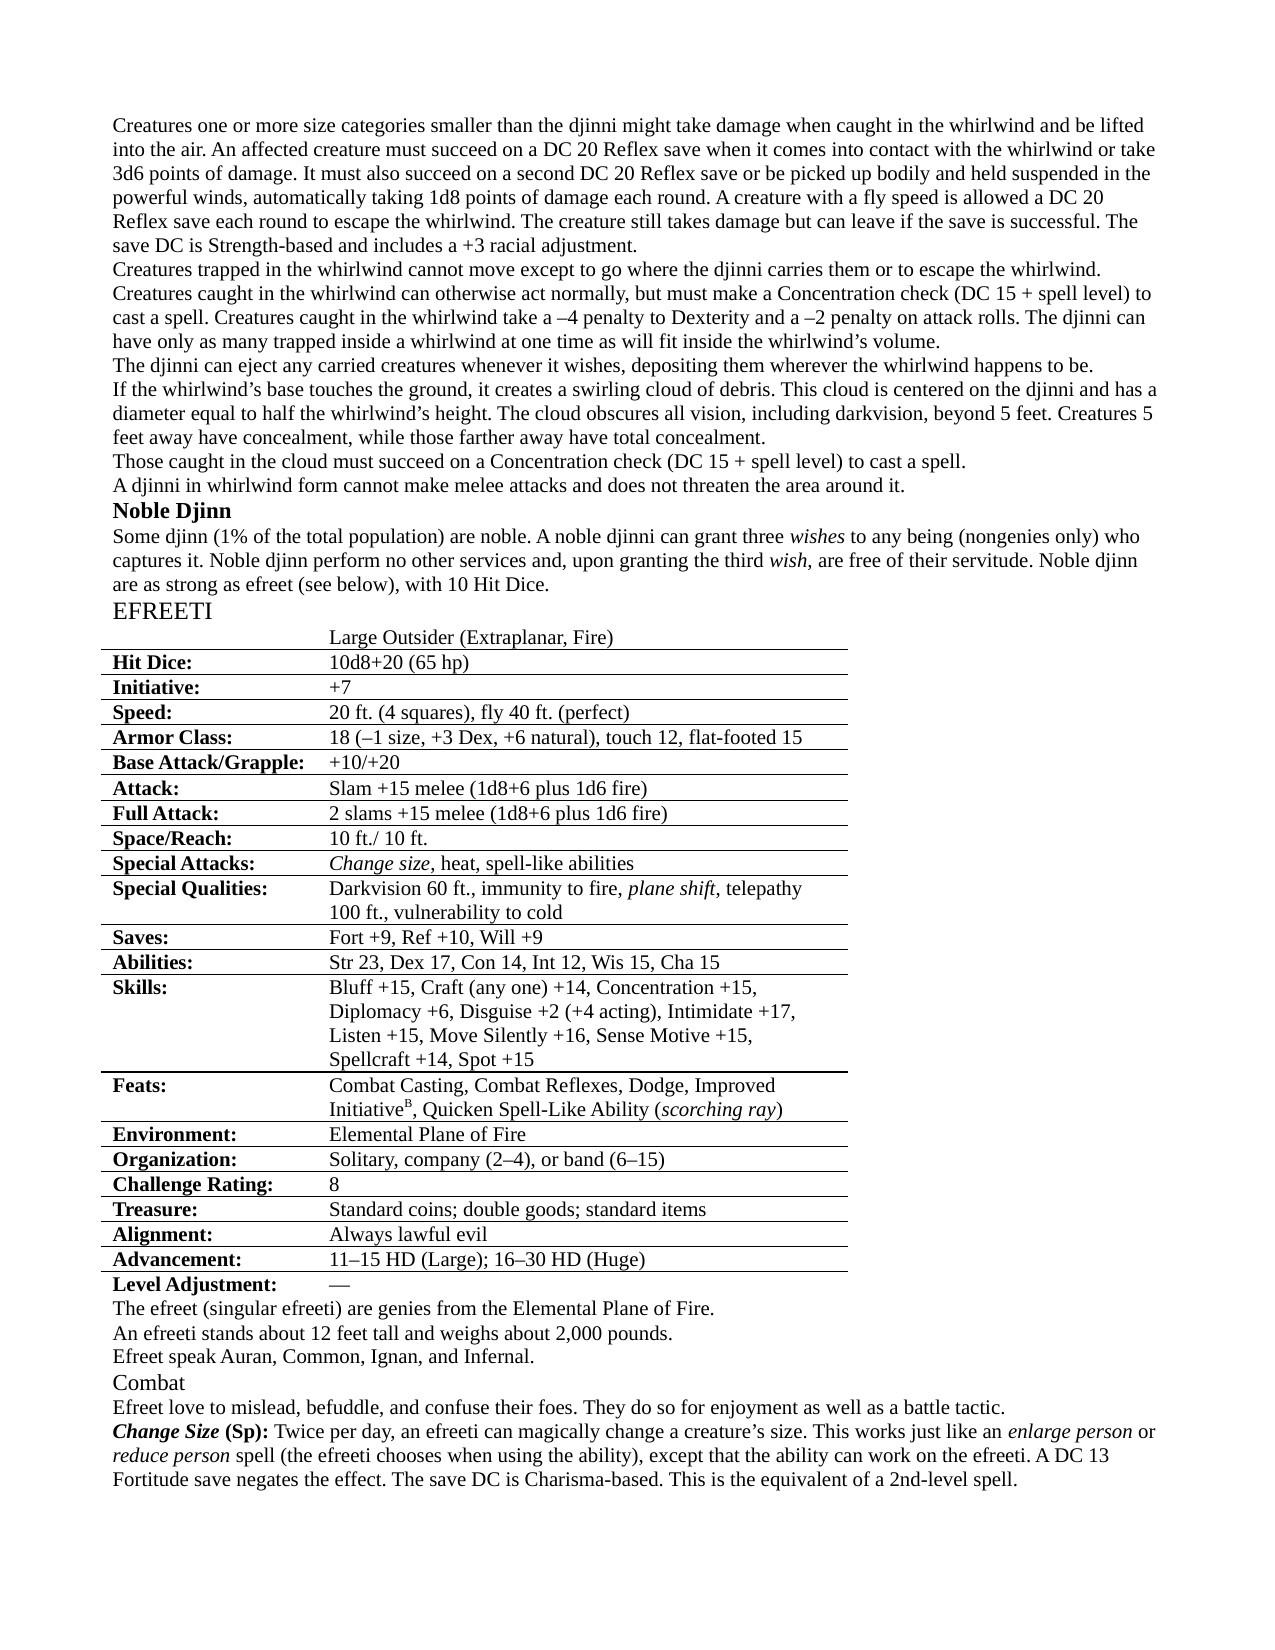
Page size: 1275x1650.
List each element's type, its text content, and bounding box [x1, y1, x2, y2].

table_cell Abilities: [101, 950, 318, 974]
table_cell Base Attack/Grapple: [101, 750, 318, 774]
table_cell Organization: [101, 1147, 318, 1171]
table_cell 8 [318, 1172, 848, 1196]
table_cell — [318, 1272, 848, 1296]
text Creatures one or more size categories smaller than the djinni might take damage when caught in the whirlwind and be lifted into the air. An affected creature must succeed on a DC 20 Reflex save when it comes into contact with the whirlwind or take 3d6 points of damage. It must also succeed on a second DC 20 Reflex save or be picked up bodily and held suspended in the powerful winds, automatically taking 1d8 points of damage each round. A creature with a fly speed is allowed a DC 20 Reflex save each round to escape the whirlwind. The creature still takes damage but can leave if the save is successful. The save DC is Strength-based and includes a +3 racial adjustment. [112, 112, 1162, 257]
table_header [101, 625, 318, 649]
table_cell Darkvision 60 ft., immunity to fire, plane shift, telepathy 100 ft., vulnerability to cold [318, 876, 848, 924]
table_cell Always lawful evil [318, 1222, 848, 1246]
table_cell Hit Dice: [101, 650, 318, 674]
table_cell Challenge Rating: [101, 1172, 318, 1196]
table_cell 18 (–1 size, +3 Dex, +6 natural), touch 12, flat-footed 15 [318, 725, 848, 749]
table_cell Speed: [101, 700, 318, 724]
text Efreet speak Auran, Common, Ignan, and Infernal. [112, 1344, 1162, 1368]
table_header Large Outsider (Extraplanar, Fire) [318, 625, 848, 649]
text Combat [112, 1368, 1162, 1395]
table_cell Elemental Plane of Fire [318, 1122, 848, 1146]
table_cell +10/+20 [318, 750, 848, 774]
text Change Size (Sp): Twice per day, an efreeti can magically change a creature’s size. This works just like an enlarge person or reduce person spell (the efreeti chooses when using the ability), except that the ability can work on the efreeti. A DC 13 Fortitude save negates the effect. The save DC is Charisma-based. This is the equivalent of a 2nd-level spell. [112, 1419, 1162, 1491]
text Some djinn (1% of the total population) are noble. A noble djinni can grant three wishes to any being (nongenies only) who captures it. Noble djinn perform no other services and, upon granting the third wish, are free of their servitude. Noble djinn are as strong as efreet (see below), with 10 Hit Dice. [112, 524, 1162, 596]
table_cell Feats: [101, 1073, 318, 1121]
table_cell Alignment: [101, 1222, 318, 1246]
text A djinni in whirlwind form cannot make melee attacks and does not threaten the area around it. [112, 473, 1162, 497]
table_cell Environment: [101, 1122, 318, 1146]
text Those caught in the cloud must succeed on a Concentration check (DC 15 + spell level) to cast a spell. [112, 449, 1162, 473]
table_cell Solitary, company (2–4), or band (6–15) [318, 1147, 848, 1171]
table_cell 2 slams +15 melee (1d8+6 plus 1d6 fire) [318, 801, 848, 824]
table_cell Initiative: [101, 675, 318, 699]
table_cell Treasure: [101, 1197, 318, 1221]
text Efreet love to mislead, befuddle, and confuse their foes. They do so for enjoyment as well as a battle tactic. [112, 1395, 1162, 1419]
table_cell 10 ft./ 10 ft. [318, 826, 848, 850]
table_cell 20 ft. (4 squares), fly 40 ft. (perfect) [318, 700, 848, 724]
text Creatures trapped in the whirlwind cannot move except to go where the djinni carries them or to escape the whirlwind. Creatures caught in the whirlwind can otherwise act normally, but must make a Concentration check (DC 15 + spell level) to cast a spell. Creatures caught in the whirlwind take a –4 penalty to Dexterity and a –2 penalty on attack rolls. The djinni can have only as many trapped inside a whirlwind at one time as will fit inside the whirlwind’s volume. [112, 257, 1162, 353]
table_cell Standard coins; double goods; standard items [318, 1197, 848, 1221]
table_cell Change size, heat, spell-like abilities [318, 851, 848, 875]
table_cell Fort +9, Ref +10, Will +9 [318, 925, 848, 949]
subtitle Noble Djinn [112, 497, 1162, 524]
text EFREETI [112, 596, 1162, 625]
table_cell Full Attack: [101, 801, 318, 824]
table_cell Skills: [101, 975, 318, 1071]
table_cell Slam +15 melee (1d8+6 plus 1d6 fire) [318, 775, 848, 799]
text If the whirlwind’s base touches the ground, it creates a swirling cloud of debris. This cloud is centered on the djinni and has a diameter equal to half the whirlwind’s height. The cloud obscures all vision, including darkvision, beyond 5 feet. Creatures 5 feet away have concealment, while those farther away have total concealment. [112, 377, 1162, 449]
text An efreeti stands about 12 feet tall and weighs about 2,000 pounds. [112, 1320, 1162, 1344]
table_cell Special Qualities: [101, 876, 318, 924]
table_cell Bluff +15, Craft (any one) +14, Concentration +15, Diplomacy +6, Disguise +2 (+4 acting), Intimidate +17, Listen +15, Move Silently +16, Sense Motive +15, Spellcraft +14, Spot +15 [318, 975, 848, 1071]
table_cell Saves: [101, 925, 318, 949]
text The efreet (singular efreeti) are genies from the Elemental Plane of Fire. [112, 1296, 1162, 1320]
table_cell Special Attacks: [101, 851, 318, 875]
table_cell Level Adjustment: [101, 1272, 318, 1296]
table_cell 11–15 HD (Large); 16–30 HD (Huge) [318, 1247, 848, 1271]
table_cell 10d8+20 (65 hp) [318, 650, 848, 674]
table_cell Space/Reach: [101, 826, 318, 850]
table_cell Str 23, Dex 17, Con 14, Int 12, Wis 15, Cha 15 [318, 950, 848, 974]
table_cell Advancement: [101, 1247, 318, 1271]
text The djinni can eject any carried creatures whenever it wishes, depositing them wherever the whirlwind happens to be. [112, 353, 1162, 377]
table_cell Armor Class: [101, 725, 318, 749]
table_cell Combat Casting, Combat Reflexes, Dodge, Improved InitiativeB, Quicken Spell-Like Ability (scorching ray) [318, 1073, 848, 1121]
table_cell +7 [318, 675, 848, 699]
table_cell Attack: [101, 775, 318, 799]
